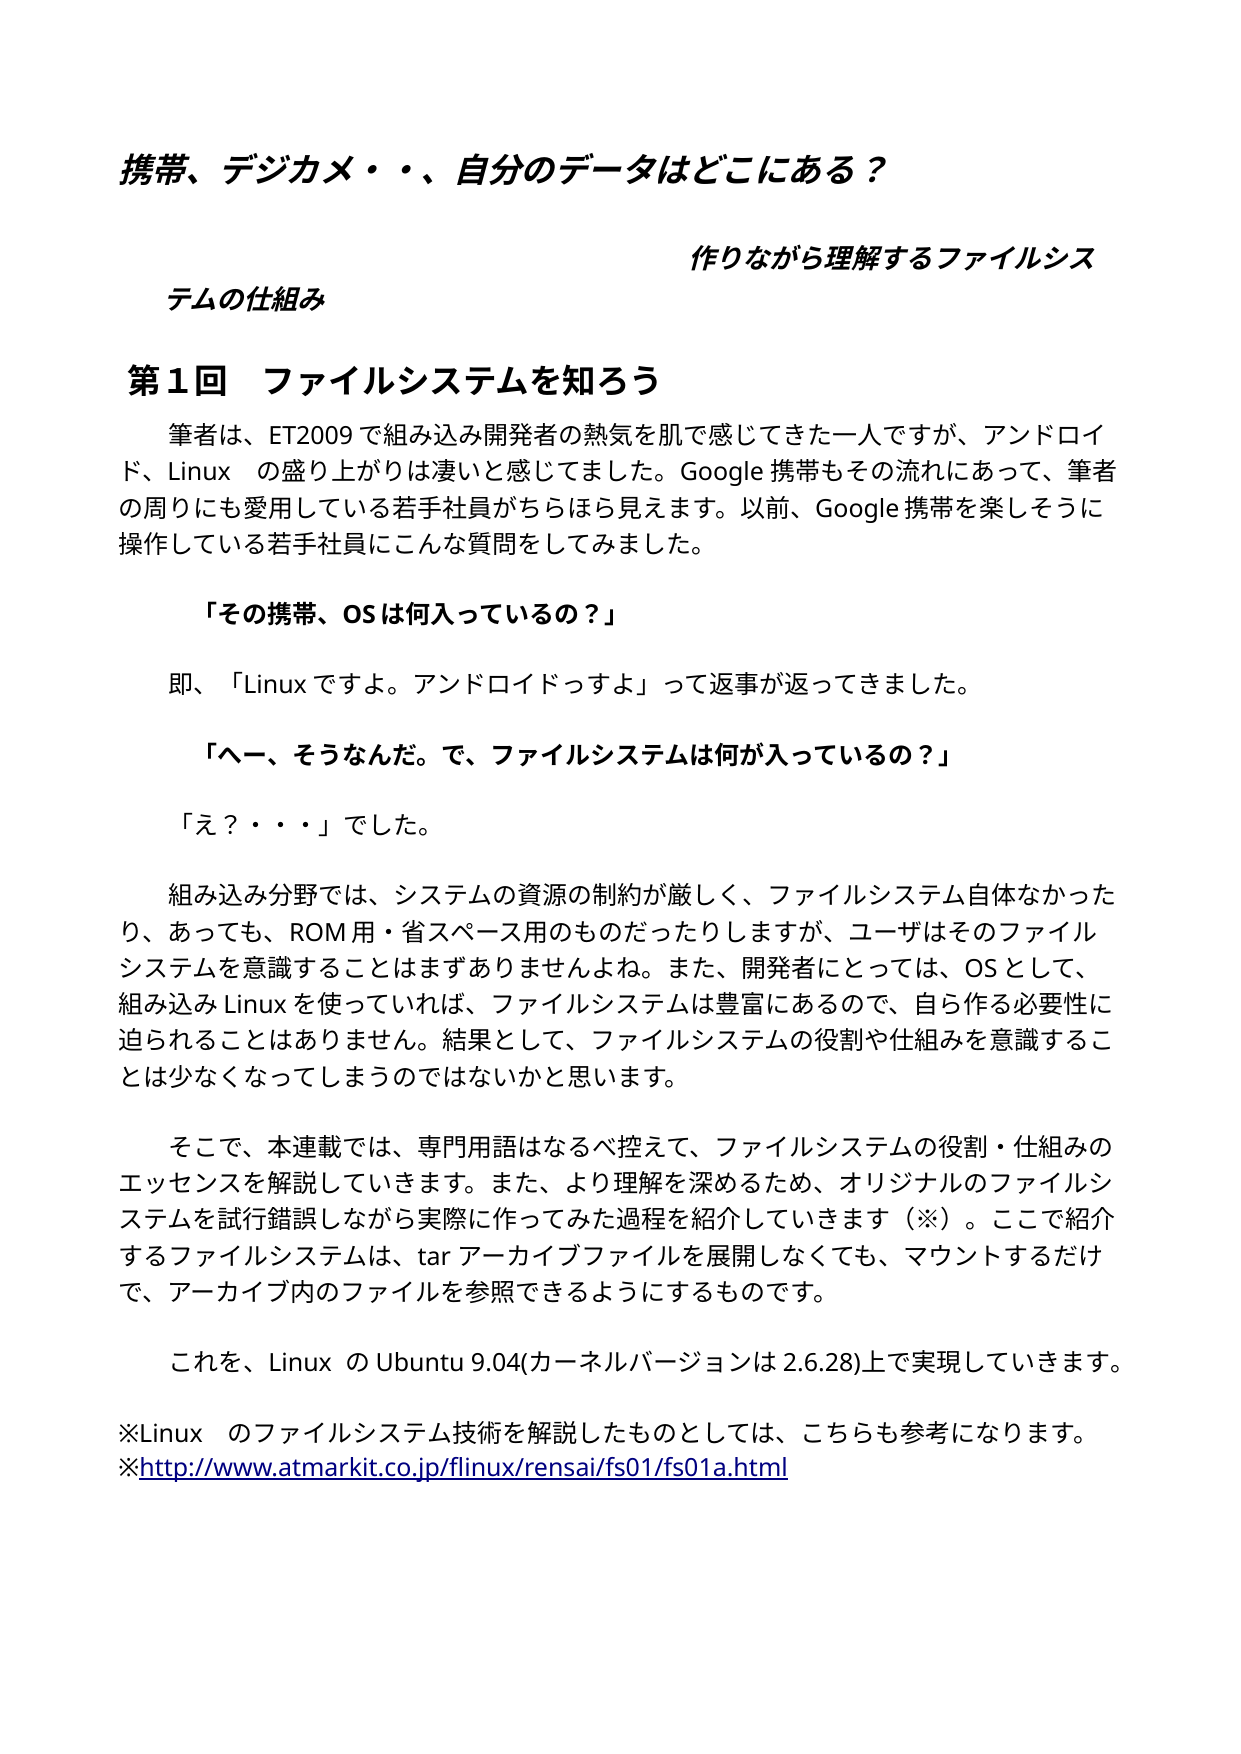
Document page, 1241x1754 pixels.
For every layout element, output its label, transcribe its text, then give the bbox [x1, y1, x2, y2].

text 組み込み分野では、システムの資源の制約が厳しく、ファイルシステム自体なかったり、あっても、ROM用・省スペース用のものだったりしますが、ユーザはそのファイルシステムを意識することはまずありませんよね。また、開発者にとっては、OSとして、組み込みLinuxを使っていれば、ファイルシステムは豊富にあるので、自ら作る必要性に迫られることはありません。結果として、ファイルシステムの役割や仕組みを意識することは少なくなってしまうのではないかと思います。 [118, 876, 1122, 1093]
text 筆者は、ET2009で組み込み開発者の熱気を肌で感じてきた一人ですが、アンドロイド、Linux の盛り上がりは凄いと感じてました。Google 携帯もその流れにあって、筆者の周りにも愛用している若手社員がちらほら見えます。以前、Google携帯を楽しそうに操作している若手社員にこんな質問をしてみました。 [118, 416, 1122, 561]
subtitle 携帯、デジカメ・・、自分のデータはどこにある？ [118, 143, 1122, 192]
text 「へー、そうなんだ。で、ファイルシステムは何が入っているの？」 [118, 735, 1122, 771]
text ※Linux のファイルシステム技術を解説したものとしては、こちらも参考になります。 [118, 1413, 1122, 1449]
text 「え？・・・」でした。 [118, 806, 1122, 842]
subtitle 作りながら理解するファイルシステムの仕組み [118, 229, 1122, 317]
text そこで、本連載では、専門用語はなるべ控えて、ファイルシステムの役割・仕組みのエッセンスを解説していきます。また、より理解を深めるため、オリジナルのファイルシステムを試行錯誤しながら実際に作ってみた過程を紹介していきます（※）。ここで紹介するファイルシステムは、tar アーカイブファイルを展開しなくても、マウントするだけで、アーカイブ内のファイルを参照できるようにするものです。 [118, 1127, 1122, 1309]
text これを、Linux の Ubuntu 9.04(カーネルバージョンは2.6.28)上で実現していきます。 [118, 1343, 1122, 1379]
text ※http://www.atmarkit.co.jp/flinux/rensai/fs01/fs01a.html [118, 1449, 1122, 1483]
text 即、「Linuxですよ。アンドロイドっすよ」って返事が返ってきました。 [118, 665, 1122, 701]
text 「その携帯、OSは何入っているの？」 [118, 594, 1122, 631]
subtitle 第１回 ファイルシステムを知ろう [118, 354, 1122, 403]
